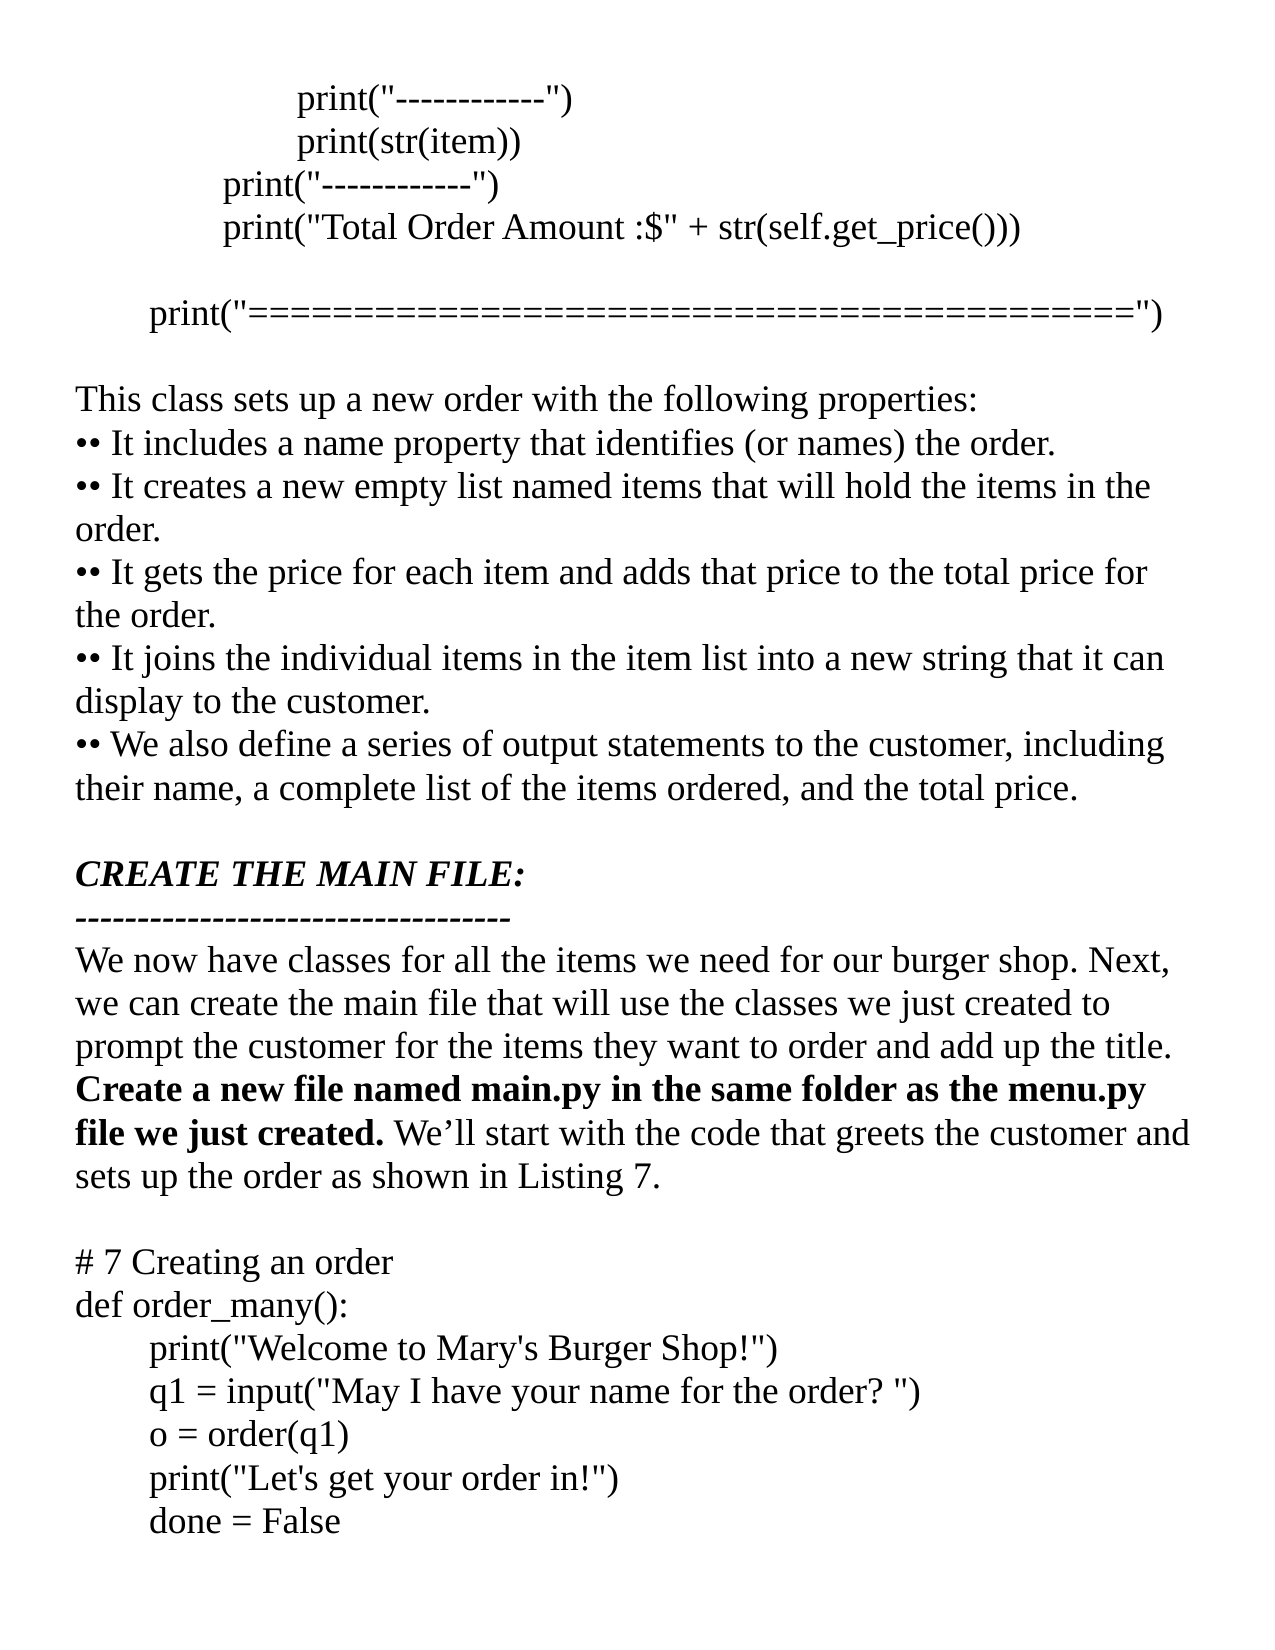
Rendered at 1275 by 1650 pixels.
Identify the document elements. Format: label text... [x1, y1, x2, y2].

text print("Welcome to Mary's Burger Shop!") [75, 1326, 1200, 1369]
text # 7 Creating an order [75, 1239, 1200, 1282]
text def order_many(): [75, 1282, 1200, 1326]
text print("Total Order Amount :$" + str(self.get_price())) [75, 204, 1200, 247]
text print("Let's get your order in!") [75, 1455, 1200, 1498]
text •• It gets the price for each item and adds that price to the total price for the order. [75, 549, 1200, 636]
text Create a new file named main.py in the same folder as the menu.py file we just created. We’ll start with the code that greets the customer and sets up the order as shown in Listing 7. [75, 1067, 1200, 1196]
text •• It creates a new empty list named items that will hold the items in the order. [75, 463, 1200, 549]
text done = False [75, 1498, 1200, 1541]
text print("------------") [75, 75, 1200, 118]
text print("==========================================") [75, 247, 1200, 334]
text This class sets up a new order with the following properties: [75, 377, 1200, 420]
text •• It joins the individual items in the item list into a new string that it can display to the customer. [75, 636, 1200, 722]
text ----------------------------------- [75, 894, 1200, 937]
text print(str(item)) [75, 118, 1200, 161]
text o = order(q1) [75, 1412, 1200, 1455]
text We now have classes for all the items we need for our burger shop. Next, we can create the main file that will use the classes we just created to prompt the customer for the items they want to order and add up the title. [75, 937, 1200, 1067]
text CREATE THE MAIN FILE: [75, 851, 1200, 894]
text q1 = input("May I have your name for the order? ") [75, 1369, 1200, 1412]
text •• We also define a series of output statements to the customer, including their name, a complete list of the items ordered, and the total price. [75, 722, 1200, 808]
text •• It includes a name property that identifies (or names) the order. [75, 420, 1200, 463]
text print("-­-­-­-­-­-­-­-­-­-­--­") [75, 161, 1200, 204]
